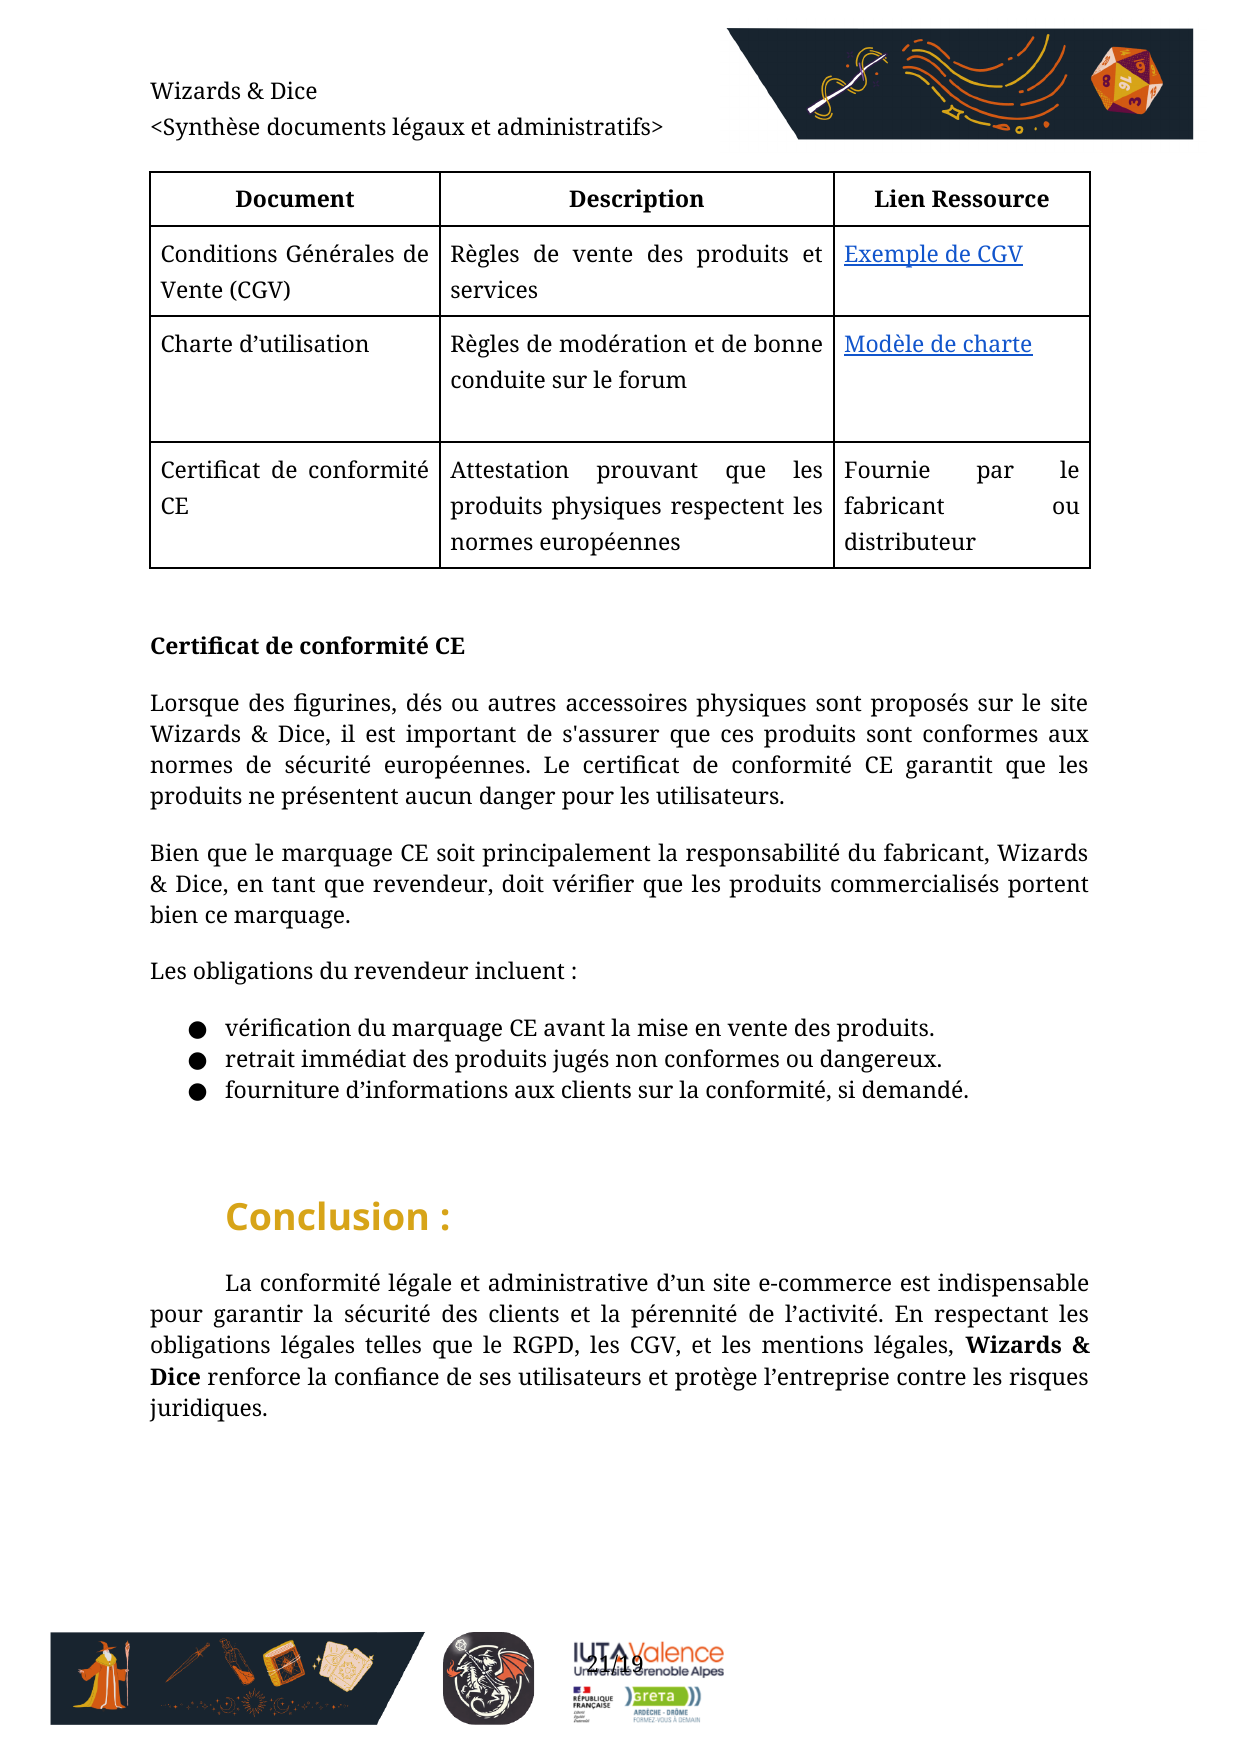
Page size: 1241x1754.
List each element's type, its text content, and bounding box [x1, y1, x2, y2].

text Bien que le marquage CE soit principalement la responsabilité du fabricant, Wizards & Dice, en tant que revendeur, doit vérifier que les produits commercialisés portent bien ce marquage. [150, 837, 1090, 930]
text Les obligations du revendeur incluent : [150, 955, 1090, 987]
picture [42, 1621, 748, 1734]
picture [720, 18, 1208, 153]
table_cell Règles de vente des produits et services [441, 227, 833, 315]
table_header Lien Ressource [835, 173, 1089, 225]
table_header Description [441, 173, 833, 225]
text Certificat de conformité CE [150, 630, 1090, 662]
table_cell Certificat de conformité CE [151, 443, 439, 567]
table_header Document [151, 173, 439, 225]
text Lorsque des figurines, dés ou autres accessoires physiques sont proposés sur le site Wizards & Dice, il est important de s'assurer que ces produits sont conformes aux normes de sécurité européennes. Le certificat de conformité CE garantit que les produits ne présentent aucun danger pour les utilisateurs. [150, 687, 1090, 812]
text La conformité légale et administrative d’un site e-commerce est indispensable pour garantir la sécurité des clients et la pérennité de l’activité. En respectant les obligations légales telles que le RGPD, les CGV, et les mentions légales, Wizards & Dice renforce la confiance de ses utilisateurs et protège l’entreprise contre les risques juridiques. [150, 1267, 1090, 1423]
table_cell Règles de modération et de bonne conduite sur le forum [441, 317, 833, 441]
table_cell Exemple de CGV [835, 227, 1089, 315]
list retrait immédiat des produits jugés non conformes ou dangereux. [187, 1043, 1090, 1074]
table_cell Attestation prouvant que les produits physiques respectent les normes européennes [441, 443, 833, 567]
table_cell Fournie par le fabricant ou distributeur [835, 443, 1089, 567]
table_cell Charte d’utilisation [151, 317, 439, 441]
table_cell Conditions Générales de Vente (CGV) [151, 227, 439, 315]
list fourniture d’informations aux clients sur la conformité, si demandé. [187, 1074, 1090, 1105]
subtitle Conclusion : [150, 1191, 1090, 1242]
list vérification du marquage CE avant la mise en vente des produits. [187, 1012, 1090, 1043]
table_cell Modèle de charte [835, 317, 1089, 441]
